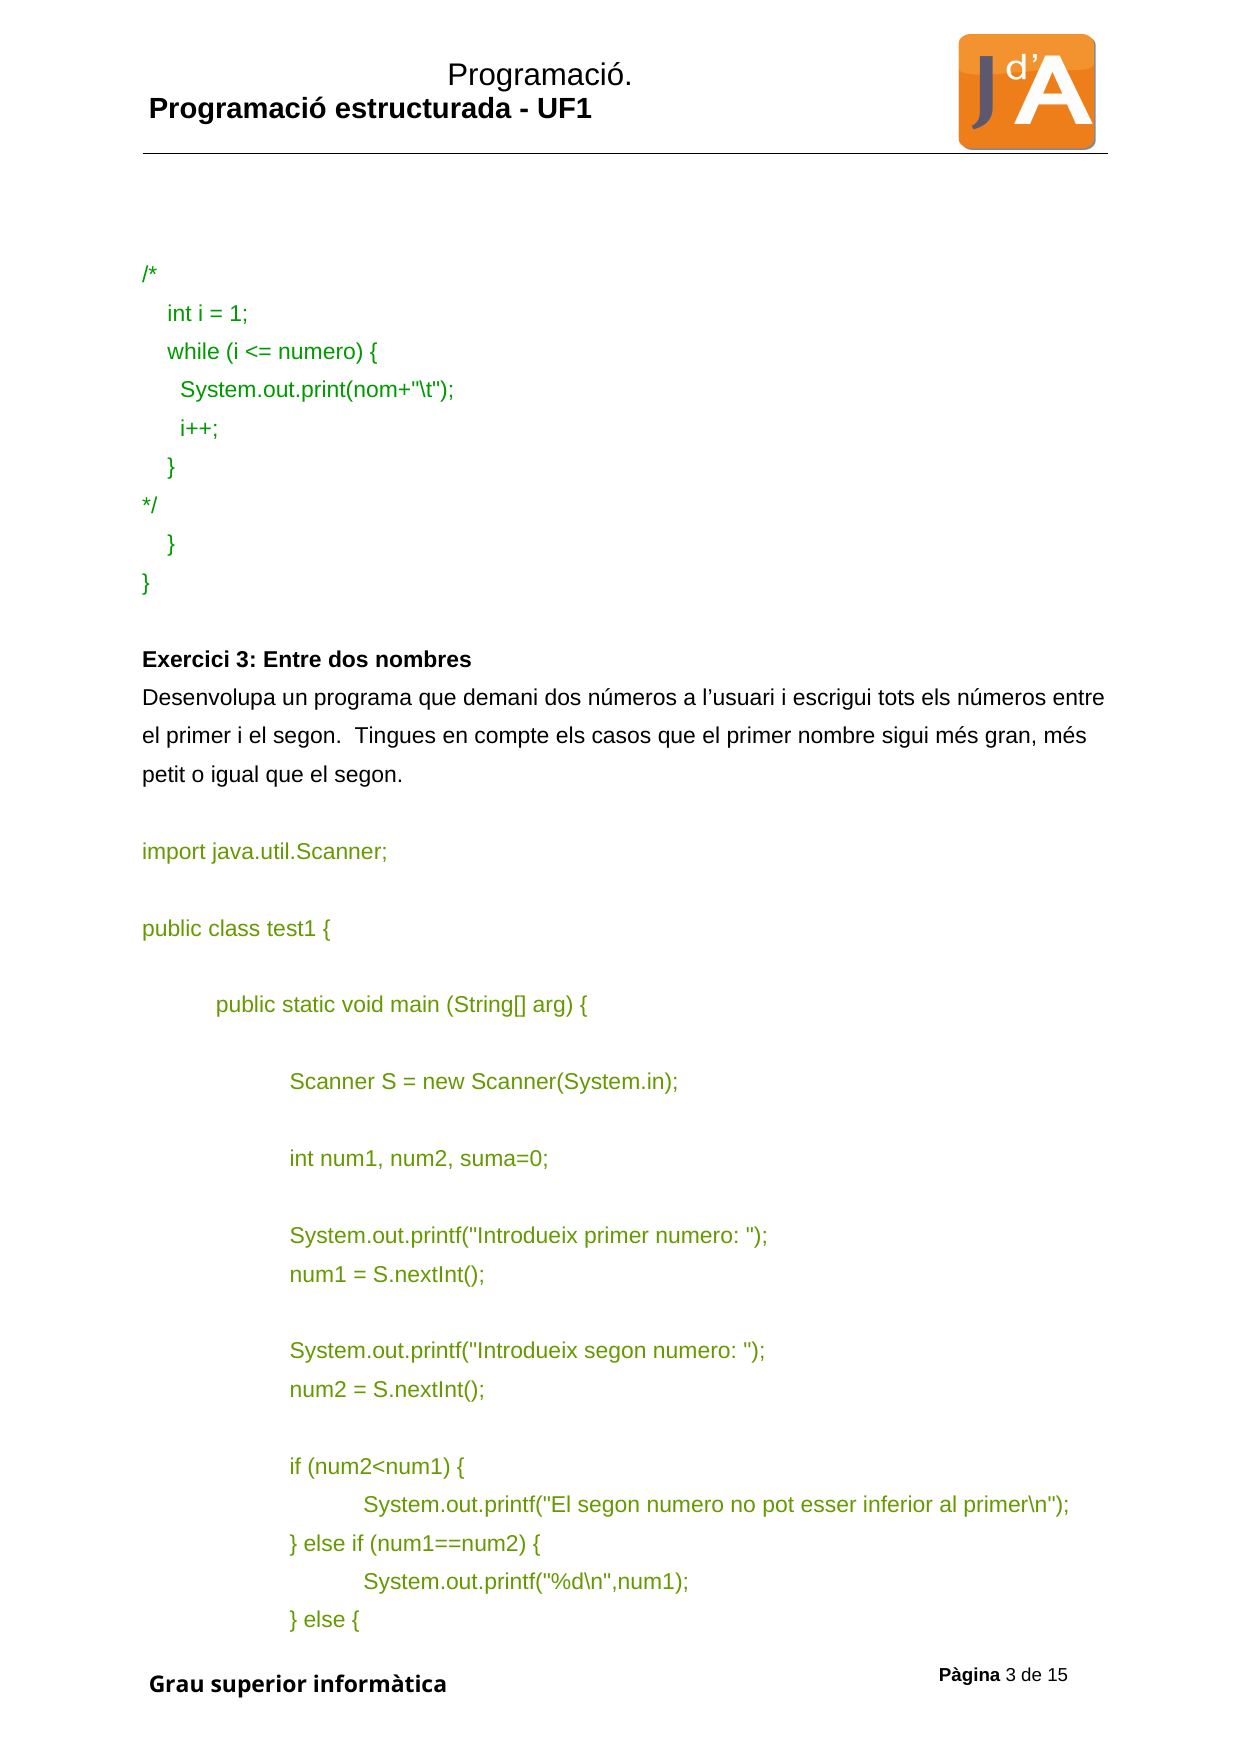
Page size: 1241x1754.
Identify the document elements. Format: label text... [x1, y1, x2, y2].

text System.out.printf("Introdueix segon numero: "); [142, 1338, 1107, 1364]
text } [142, 569, 1107, 595]
text Exercici 3: Entre dos nombres [142, 646, 1107, 672]
text } [142, 531, 1107, 557]
text while (i <= numero) { [142, 339, 1107, 364]
text num2 = S.nextInt(); [142, 1377, 1107, 1402]
text public class test1 { [142, 915, 1107, 941]
text public static void main (String[] arg) { [142, 992, 1107, 1018]
text */ [142, 492, 1107, 518]
text } else if (num1==num2) { [142, 1530, 1107, 1556]
text int num1, num2, suma=0; [142, 1146, 1107, 1172]
text int i = 1; [142, 300, 1107, 326]
text System.out.printf("Introdueix primer numero: "); [142, 1223, 1107, 1248]
text System.out.printf("El segon numero no pot esser inferior al primer\n"); [142, 1492, 1107, 1517]
text import java.util.Scanner; [142, 838, 1107, 864]
text } [142, 454, 1107, 480]
text System.out.printf("%d\n",num1); [142, 1569, 1107, 1594]
text i++; [142, 416, 1107, 441]
text } else { [142, 1607, 1107, 1633]
text /* [142, 262, 1107, 287]
text Scanner S = new Scanner(System.in); [142, 1069, 1107, 1095]
text num1 = S.nextInt(); [142, 1261, 1107, 1287]
text if (num2<num1) { [142, 1453, 1107, 1479]
picture [958, 34, 1096, 150]
text Desenvolupa un programa que demani dos números a l’usuari i escrigui tots els números entre el primer i el segon. Tingues en compte els casos que el primer nombre sigui més gran, més petit o igual que el segon. [142, 685, 1107, 787]
text System.out.print(nom+"\t"); [142, 377, 1107, 403]
